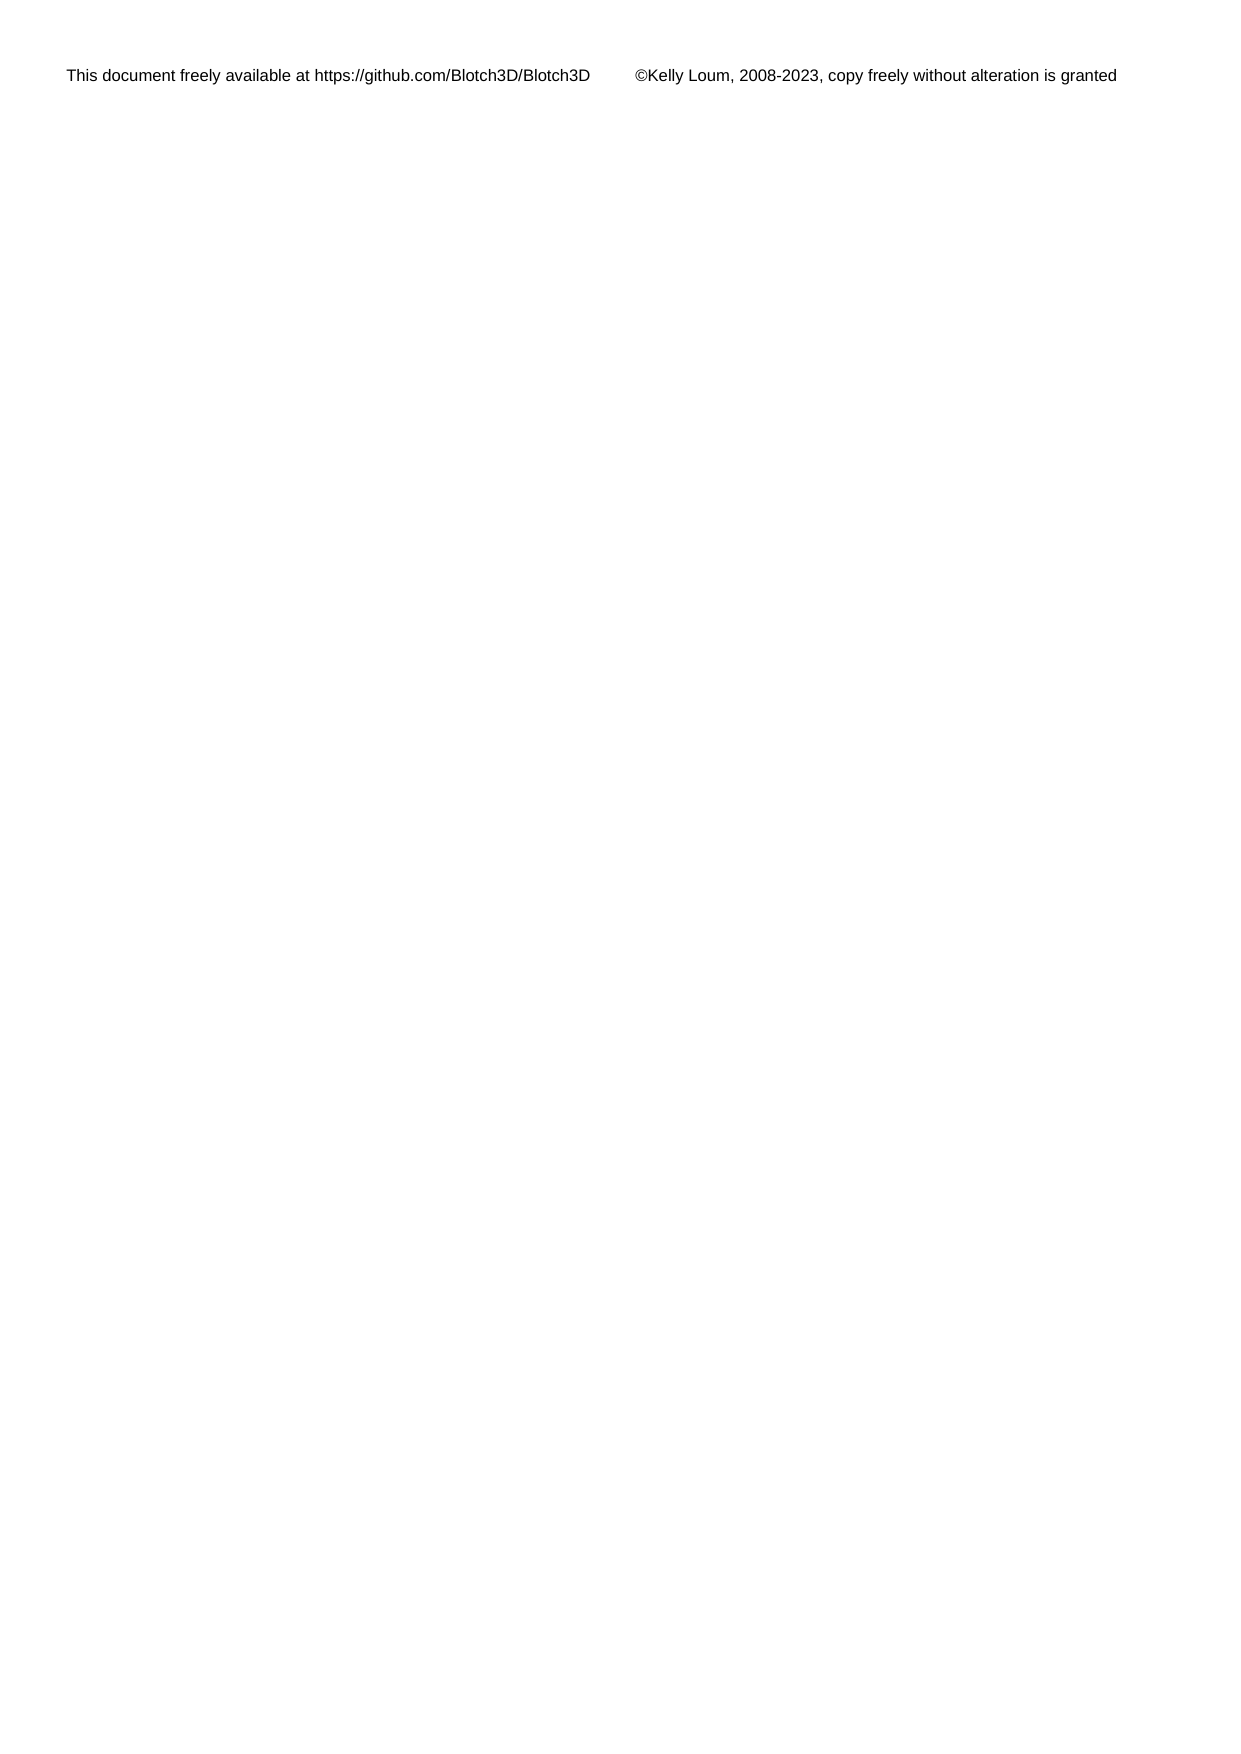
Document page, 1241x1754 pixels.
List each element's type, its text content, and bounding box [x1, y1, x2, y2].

text ©Kelly Loum, 2008-2023, copy freely without alteration is granted [635, 66, 1174, 85]
text This document freely available at https://github.com/Blotch3D/Blotch3D [66, 66, 605, 85]
